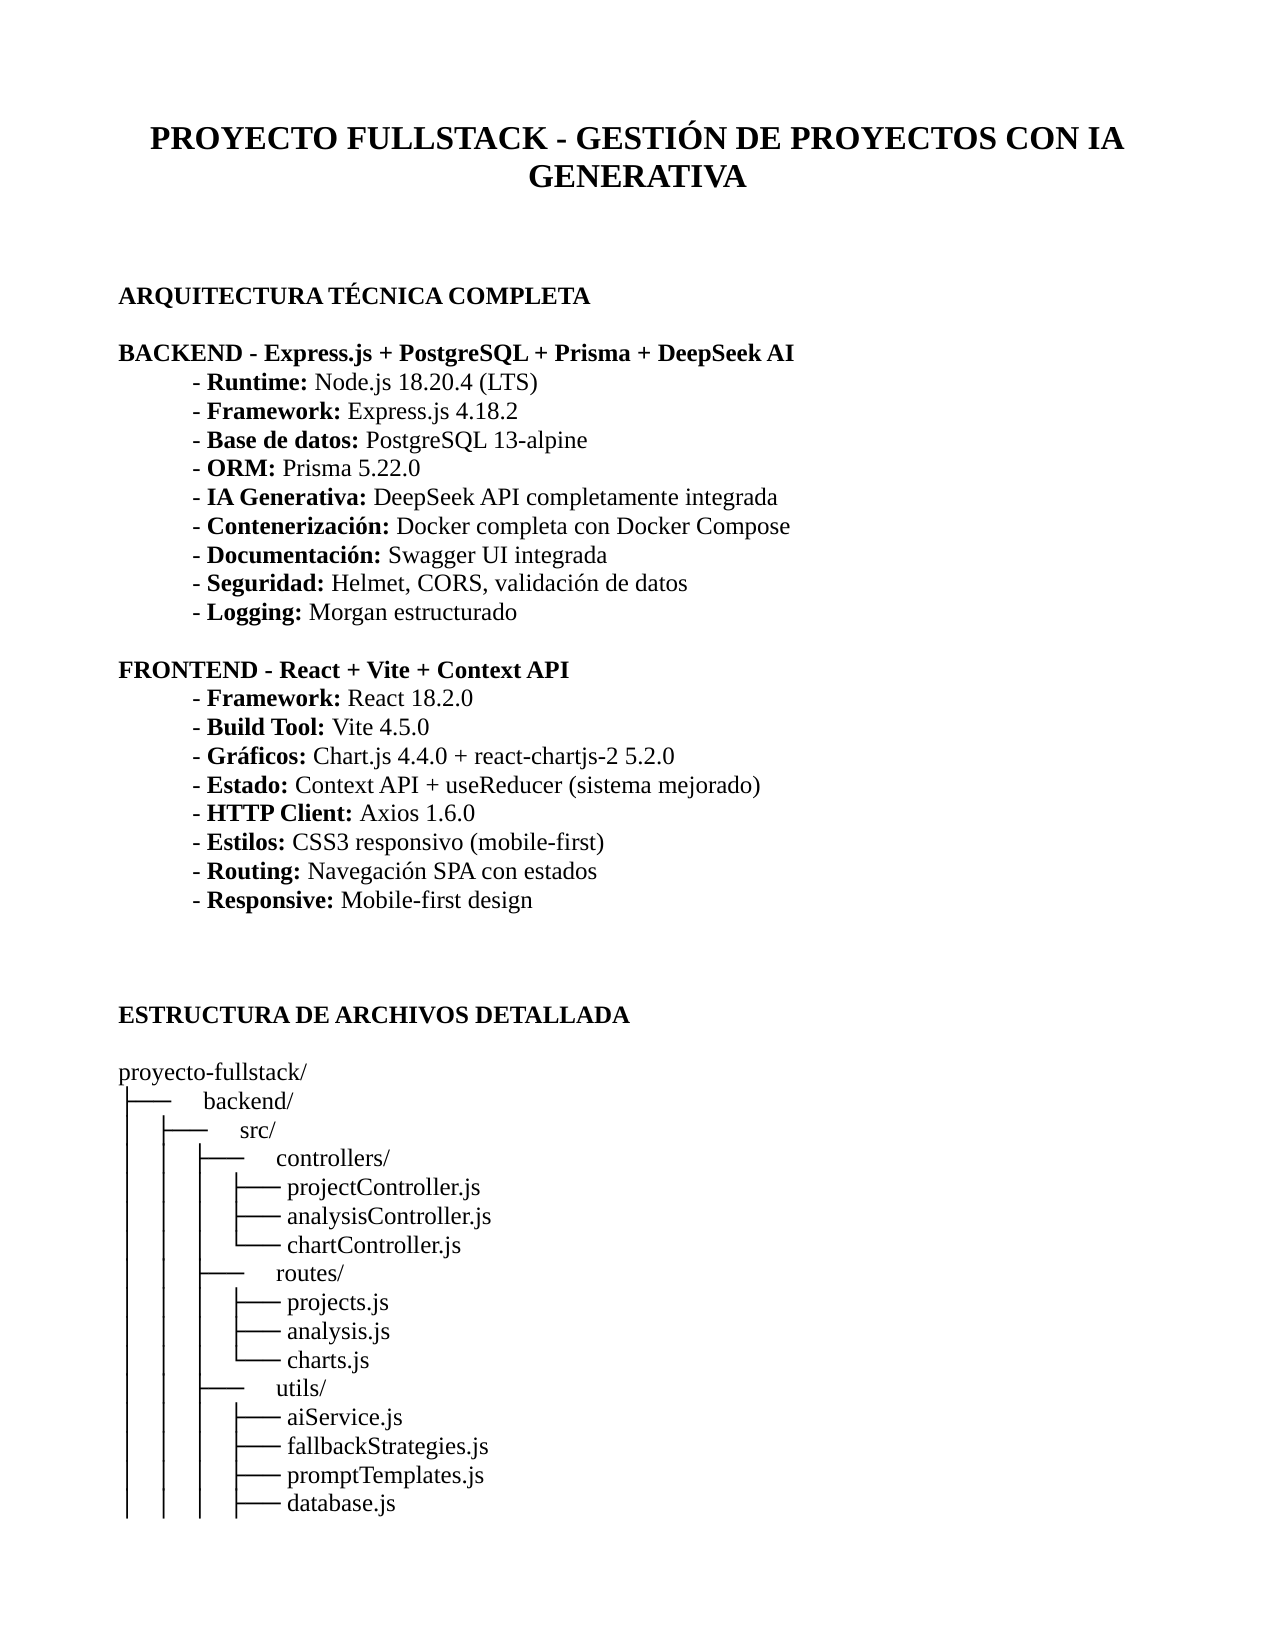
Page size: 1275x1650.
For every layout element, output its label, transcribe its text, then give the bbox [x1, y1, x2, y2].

text │ │ │ ├── aiService.js [164, 1402, 199, 1431]
text │ │ │ └── chartController.js [164, 1230, 199, 1258]
text ESTRUCTURA DE ARCHIVOS DETALLADA [118, 1000, 1157, 1028]
text │ │ │ ├── database.js [201, 1488, 235, 1517]
text │ │ │ ├── projects.js [128, 1287, 162, 1316]
text │ │ │ ├── analysisController.js [128, 1201, 162, 1230]
text │ │ │ └── charts.js [128, 1345, 162, 1373]
text - Estilos: CSS3 responsivo (mobile-first) [192, 827, 1157, 856]
text │ │ │ └── charts.js [164, 1345, 199, 1373]
text proyecto-fullstack/ [118, 1057, 1157, 1086]
text │ │ │ ├── analysis.js [237, 1316, 1157, 1345]
text │ │ │ ├── projects.js [164, 1287, 199, 1316]
text │ │ │ ├── analysisController.js [237, 1201, 1157, 1230]
text │ │ │ ├── promptTemplates.js [201, 1460, 235, 1488]
text │ │ ├── 📂 utils/ [201, 1373, 1157, 1402]
text │ │ │ └── charts.js [201, 1345, 1157, 1373]
text │ │ ├── 📂 utils/ [164, 1373, 199, 1402]
text │ │ │ ├── fallbackStrategies.js [128, 1431, 162, 1460]
text - Framework: React 18.2.0 [192, 683, 1157, 712]
text │ │ │ ├── projectController.js [237, 1172, 1157, 1201]
text │ │ ├── 📂 controllers/ [164, 1143, 199, 1172]
text │ ├── 📂 src/ [164, 1115, 1157, 1143]
text │ │ │ ├── fallbackStrategies.js [237, 1431, 1157, 1460]
text - ORM: Prisma 5.22.0 [192, 453, 1157, 482]
text - Logging: Morgan estructurado [192, 597, 1157, 626]
text │ │ │ ├── fallbackStrategies.js [164, 1431, 199, 1460]
text │ │ │ ├── aiService.js [237, 1402, 1157, 1431]
text │ │ │ ├── analysis.js [164, 1316, 199, 1345]
text │ │ ├── 📂 routes/ [201, 1258, 1157, 1287]
text - Seguridad: Helmet, CORS, validación de datos [192, 568, 1157, 597]
text FRONTEND - React + Vite + Context API [118, 655, 1157, 683]
text ├── 📂 backend/ [128, 1086, 1157, 1115]
text │ │ │ └── chartController.js [128, 1230, 162, 1258]
text - Contenerización: Docker completa con Docker Compose [192, 511, 1157, 540]
text │ │ │ ├── analysisController.js [164, 1201, 199, 1230]
text │ │ │ ├── projectController.js [201, 1172, 235, 1201]
text │ │ │ ├── promptTemplates.js [128, 1460, 162, 1488]
text BACKEND - Express.js + PostgreSQL + Prisma + DeepSeek AI [118, 338, 1157, 367]
text │ ├── 📂 src/ [128, 1115, 162, 1143]
text - Runtime: Node.js 18.20.4 (LTS) [192, 367, 1157, 396]
text │ │ │ ├── projectController.js [164, 1172, 199, 1201]
text │ │ │ ├── analysis.js [201, 1316, 235, 1345]
text │ │ │ ├── projects.js [237, 1287, 1157, 1316]
text │ │ │ ├── promptTemplates.js [237, 1460, 1157, 1488]
text - Build Tool: Vite 4.5.0 [192, 712, 1157, 741]
text │ │ │ ├── projects.js [201, 1287, 235, 1316]
text - Framework: Express.js 4.18.2 [192, 396, 1157, 425]
text │ │ ├── 📂 controllers/ [128, 1143, 162, 1172]
text │ │ ├── 📂 controllers/ [201, 1143, 1157, 1172]
text - Gráficos: Chart.js 4.4.0 + react-chartjs-2 5.2.0 [192, 741, 1157, 770]
text │ │ │ ├── analysisController.js [201, 1201, 235, 1230]
text │ │ │ ├── database.js [128, 1488, 162, 1517]
text ARQUITECTURA TÉCNICA COMPLETA [118, 281, 1157, 310]
text │ │ ├── 📂 utils/ [128, 1373, 162, 1402]
text │ │ │ ├── aiService.js [128, 1402, 162, 1431]
text │ │ │ ├── aiService.js [201, 1402, 235, 1431]
text - Estado: Context API + useReducer (sistema mejorado) [192, 770, 1157, 798]
text │ │ ├── 📂 routes/ [164, 1258, 199, 1287]
text │ │ ├── 📂 routes/ [128, 1258, 162, 1287]
text │ │ │ ├── analysis.js [128, 1316, 162, 1345]
text - Documentación: Swagger UI integrada [192, 540, 1157, 568]
text - Base de datos: PostgreSQL 13-alpine [192, 425, 1157, 453]
text │ │ │ ├── promptTemplates.js [164, 1460, 199, 1488]
text - HTTP Client: Axios 1.6.0 [192, 798, 1157, 827]
text │ │ │ ├── fallbackStrategies.js [201, 1431, 235, 1460]
text - Responsive: Mobile-first design [192, 885, 1157, 913]
text │ │ │ ├── database.js [237, 1488, 1157, 1517]
text │ │ │ ├── database.js [164, 1488, 199, 1517]
text - IA Generativa: DeepSeek API completamente integrada [192, 482, 1157, 511]
text │ │ │ └── chartController.js [201, 1230, 1157, 1258]
text │ │ │ ├── projectController.js [128, 1172, 162, 1201]
text PROYECTO FULLSTACK - GESTIÓN DE PROYECTOS CON IA GENERATIVA [118, 118, 1157, 195]
text - Routing: Navegación SPA con estados [192, 856, 1157, 885]
